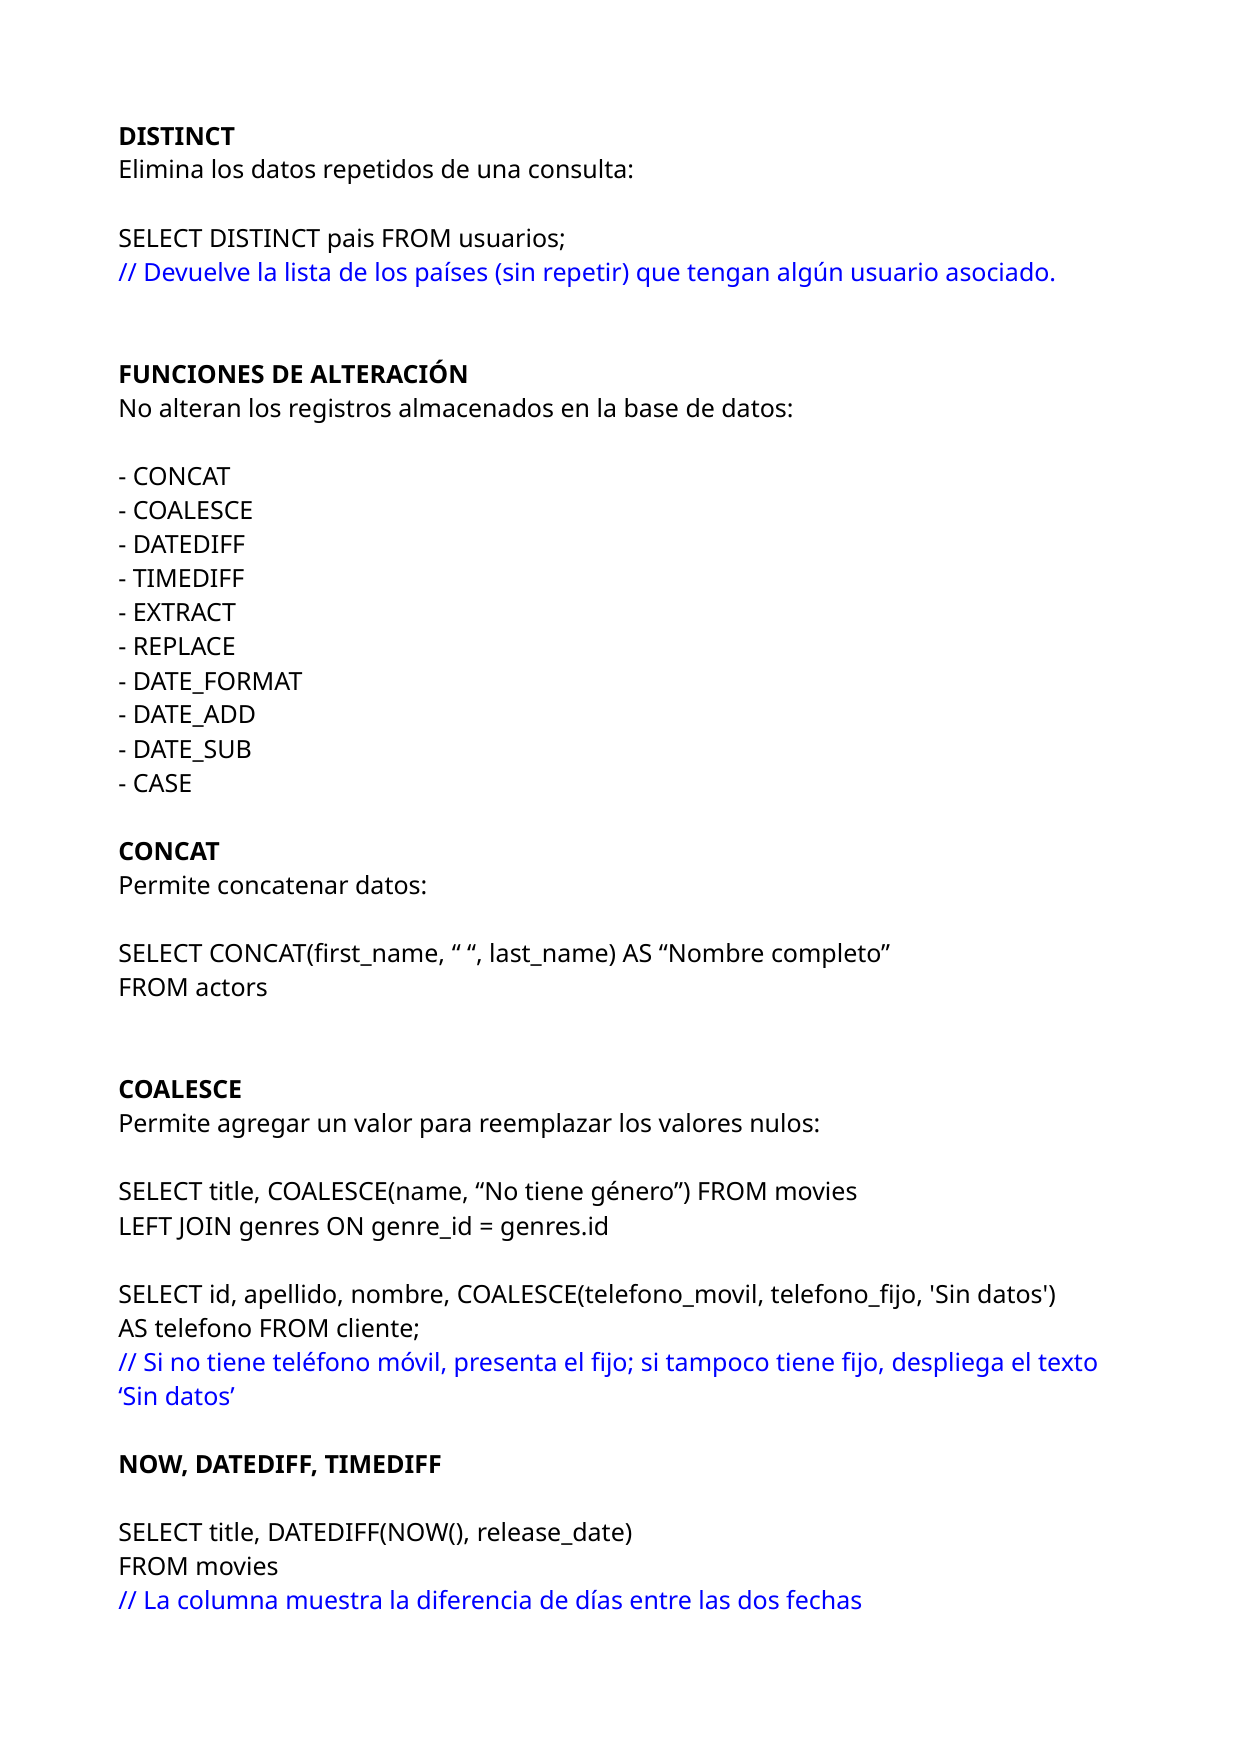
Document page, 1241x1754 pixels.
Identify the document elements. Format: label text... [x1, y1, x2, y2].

text - CASE [118, 765, 1122, 799]
text - EXTRACT [118, 595, 1122, 629]
text Permite concatenar datos: [118, 867, 1122, 902]
text SELECT title, COALESCE(name, “No tiene género”) FROM movies [118, 1174, 1122, 1208]
text - COALESCE [118, 493, 1122, 527]
text // Si no tiene teléfono móvil, presenta el fijo; si tampoco tiene fijo, despliega el texto ‘Sin datos’ [118, 1344, 1122, 1412]
text - DATE_SUB [118, 731, 1122, 765]
text SELECT id, apellido, nombre, COALESCE(telefono_movil, telefono_fijo, 'Sin datos') [118, 1276, 1122, 1310]
text - CONCAT [118, 459, 1122, 493]
text Elimina los datos repetidos de una consulta: [118, 152, 1122, 186]
text CONCAT [118, 833, 1122, 867]
text NOW, DATEDIFF, TIMEDIFF [118, 1447, 1122, 1481]
text SELECT title, DATEDIFF(NOW(), release_date) [118, 1515, 1122, 1549]
text Permite agregar un valor para reemplazar los valores nulos: [118, 1106, 1122, 1140]
text - DATE_FORMAT [118, 663, 1122, 697]
text - DATEDIFF [118, 527, 1122, 561]
text FUNCIONES DE ALTERACIÓN [118, 357, 1122, 391]
text LEFT JOIN genres ON genre_id = genres.id [118, 1208, 1122, 1242]
text // Devuelve la lista de los países (sin repetir) que tengan algún usuario asociado. [118, 254, 1122, 288]
text SELECT CONCAT(first_name, “ “, last_name) AS “Nombre completo” [118, 936, 1122, 970]
text FROM movies [118, 1549, 1122, 1583]
text COALESCE [118, 1072, 1122, 1106]
text SELECT DISTINCT pais FROM usuarios; [118, 220, 1122, 254]
text - TIMEDIFF [118, 561, 1122, 595]
text AS telefono FROM cliente; [118, 1310, 1122, 1344]
text DISTINCT [118, 118, 1122, 152]
text - DATE_ADD [118, 697, 1122, 731]
text // La columna muestra la diferencia de días entre las dos fechas [118, 1583, 1122, 1617]
text - REPLACE [118, 629, 1122, 663]
text FROM actors [118, 970, 1122, 1004]
text No alteran los registros almacenados en la base de datos: [118, 391, 1122, 425]
